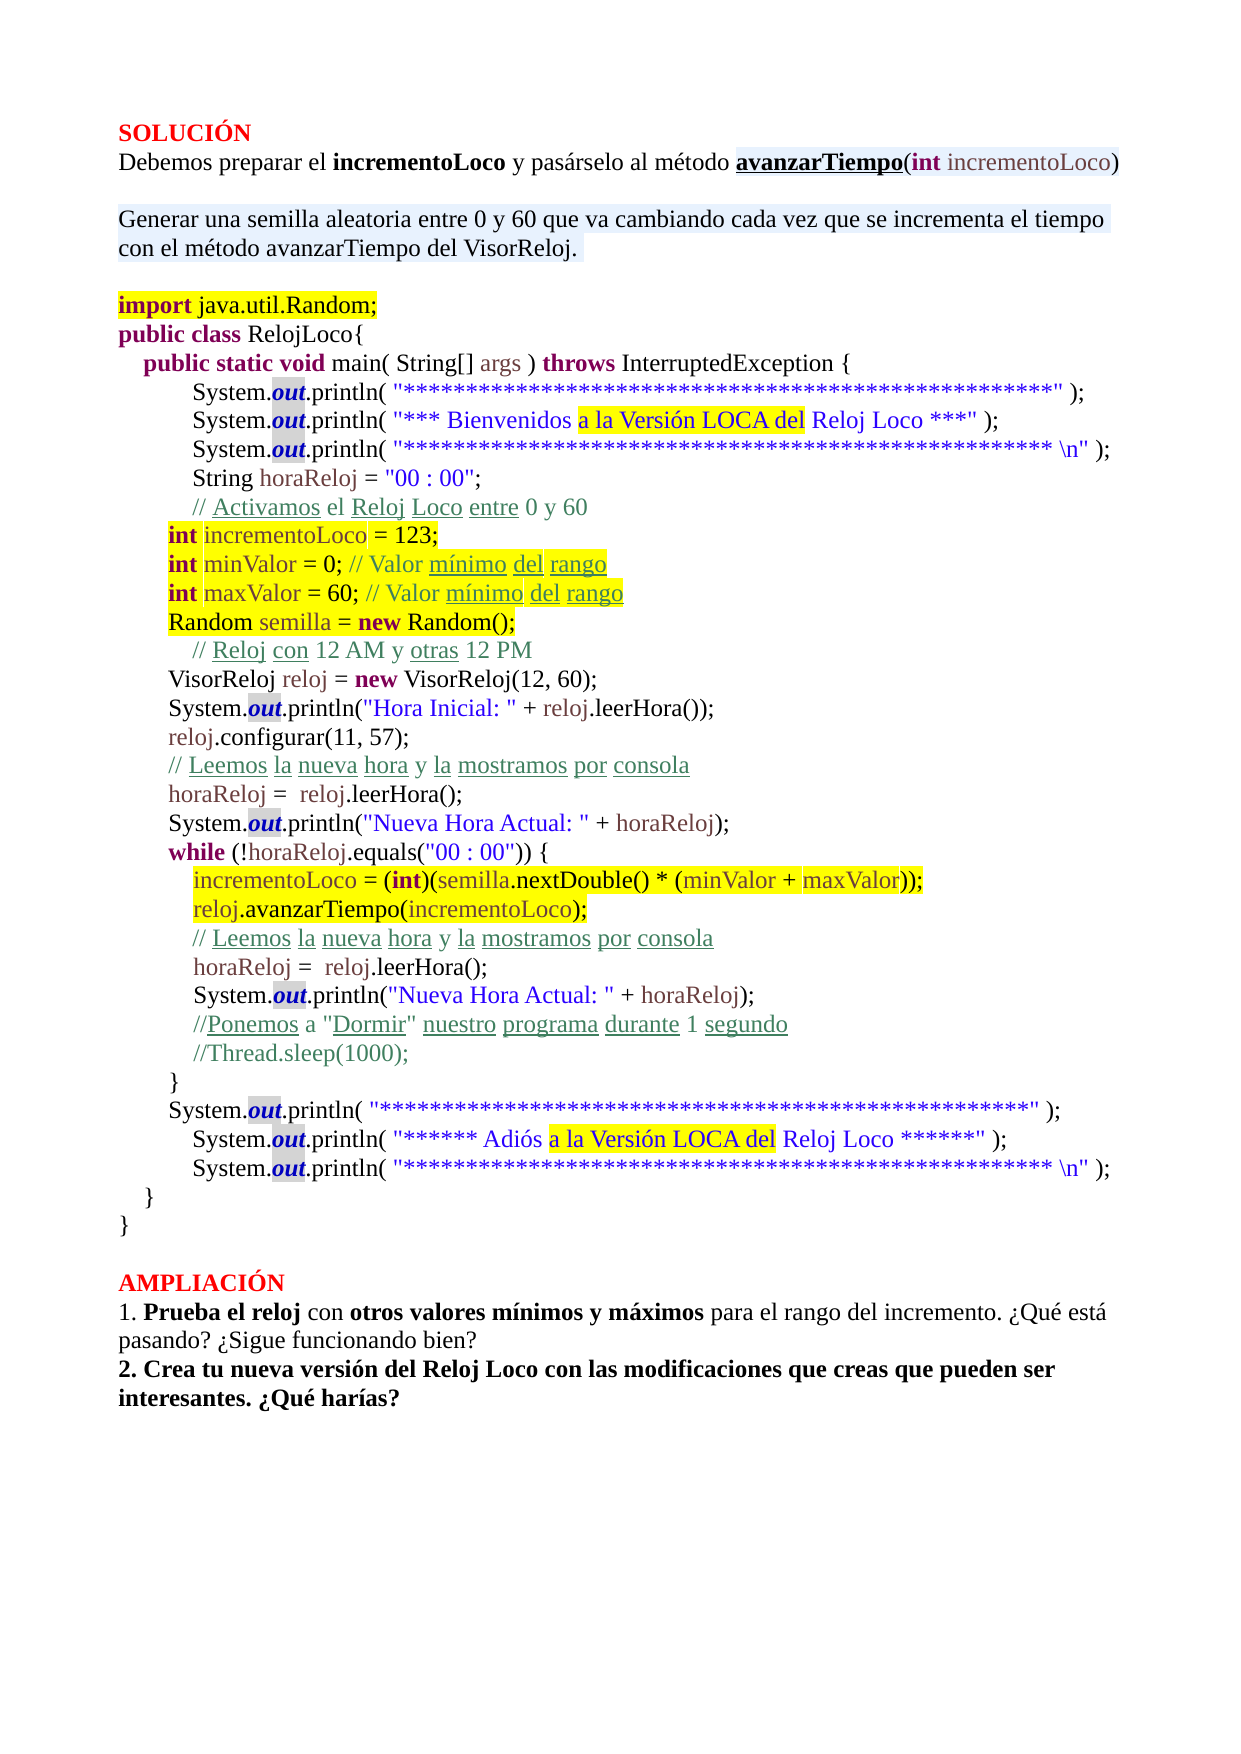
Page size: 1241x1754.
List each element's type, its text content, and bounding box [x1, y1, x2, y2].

text System.out.println( "****** Adiós a la Versión LOCA del Reloj Loco ******" ); [118, 1124, 1122, 1153]
text String horaReloj = "00 : 00"; [118, 463, 1122, 492]
text //Ponemos a "Dormir" nuestro programa durante 1 segundo [118, 1009, 1122, 1038]
text } [118, 1182, 1122, 1211]
text horaReloj = reloj.leerHora(); [118, 779, 1122, 808]
text // Activamos el Reloj Loco entre 0 y 60 [118, 492, 1122, 521]
text import java.util.Random; [118, 291, 1122, 319]
text System.out.println( "****************************************************" ); [118, 377, 1122, 406]
text System.out.println("Nueva Hora Actual: " + horaReloj); [118, 981, 1122, 1009]
text horaReloj = reloj.leerHora(); [118, 952, 1122, 981]
list Prueba el reloj con otros valores mínimos y máximos para el rango del incremento. ¿Qué está pasando? ¿Sigue funcionando bien? [118, 1297, 1122, 1354]
text int incrementoLoco = 123; [118, 521, 1122, 549]
text Generar una semilla aleatoria entre 0 y 60 que va cambiando cada vez que se incrementa el tiempo con el método avanzarTiempo del VisorReloj. [118, 204, 1140, 262]
text System.out.println( "**************************************************** \n" ); [118, 1153, 1122, 1182]
text Debemos preparar el incrementoLoco y pasárselo al método avanzarTiempo(int incrementoLoco) [118, 147, 1140, 176]
text Random semilla = new Random(); [118, 607, 1122, 636]
text public class RelojLoco{ [118, 319, 1122, 348]
text AMPLIACIÓN [118, 1268, 1122, 1297]
text } [118, 1067, 1122, 1096]
text // Leemos la nueva hora y la mostramos por consola [118, 923, 1122, 952]
text int maxValor = 60; // Valor mínimo del rango [118, 578, 1122, 607]
text System.out.println("Nueva Hora Actual: " + horaReloj); [118, 808, 1122, 837]
text //Thread.sleep(1000); [118, 1038, 1122, 1067]
text } [118, 1211, 1122, 1239]
text reloj.avanzarTiempo(incrementoLoco); [118, 894, 1122, 923]
list Crea tu nueva versión del Reloj Loco con las modificaciones que creas que pueden ser interesantes. ¿Qué harías? [118, 1354, 1122, 1412]
text // Reloj con 12 AM y otras 12 PM [118, 636, 1122, 664]
text // Leemos la nueva hora y la mostramos por consola [118, 751, 1122, 779]
text VisorReloj reloj = new VisorReloj(12, 60); [118, 664, 1122, 693]
text System.out.println( "*** Bienvenidos a la Versión LOCA del Reloj Loco ***" ); [118, 406, 1122, 434]
text incrementoLoco = (int)(semilla.nextDouble() * (minValor + maxValor)); [118, 866, 1122, 894]
text System.out.println("Hora Inicial: " + reloj.leerHora()); [118, 693, 1122, 722]
text int minValor = 0; // Valor mínimo del rango [118, 549, 1122, 578]
text reloj.configurar(11, 57); [118, 722, 1122, 751]
text System.out.println( "****************************************************" ); [118, 1096, 1122, 1124]
text while (!horaReloj.equals("00 : 00")) { [118, 837, 1122, 866]
text System.out.println( "**************************************************** \n" ); [118, 434, 1122, 463]
text SOLUCIÓN [118, 118, 1122, 147]
text public static void main( String[] args ) throws InterruptedException { [118, 348, 1122, 377]
